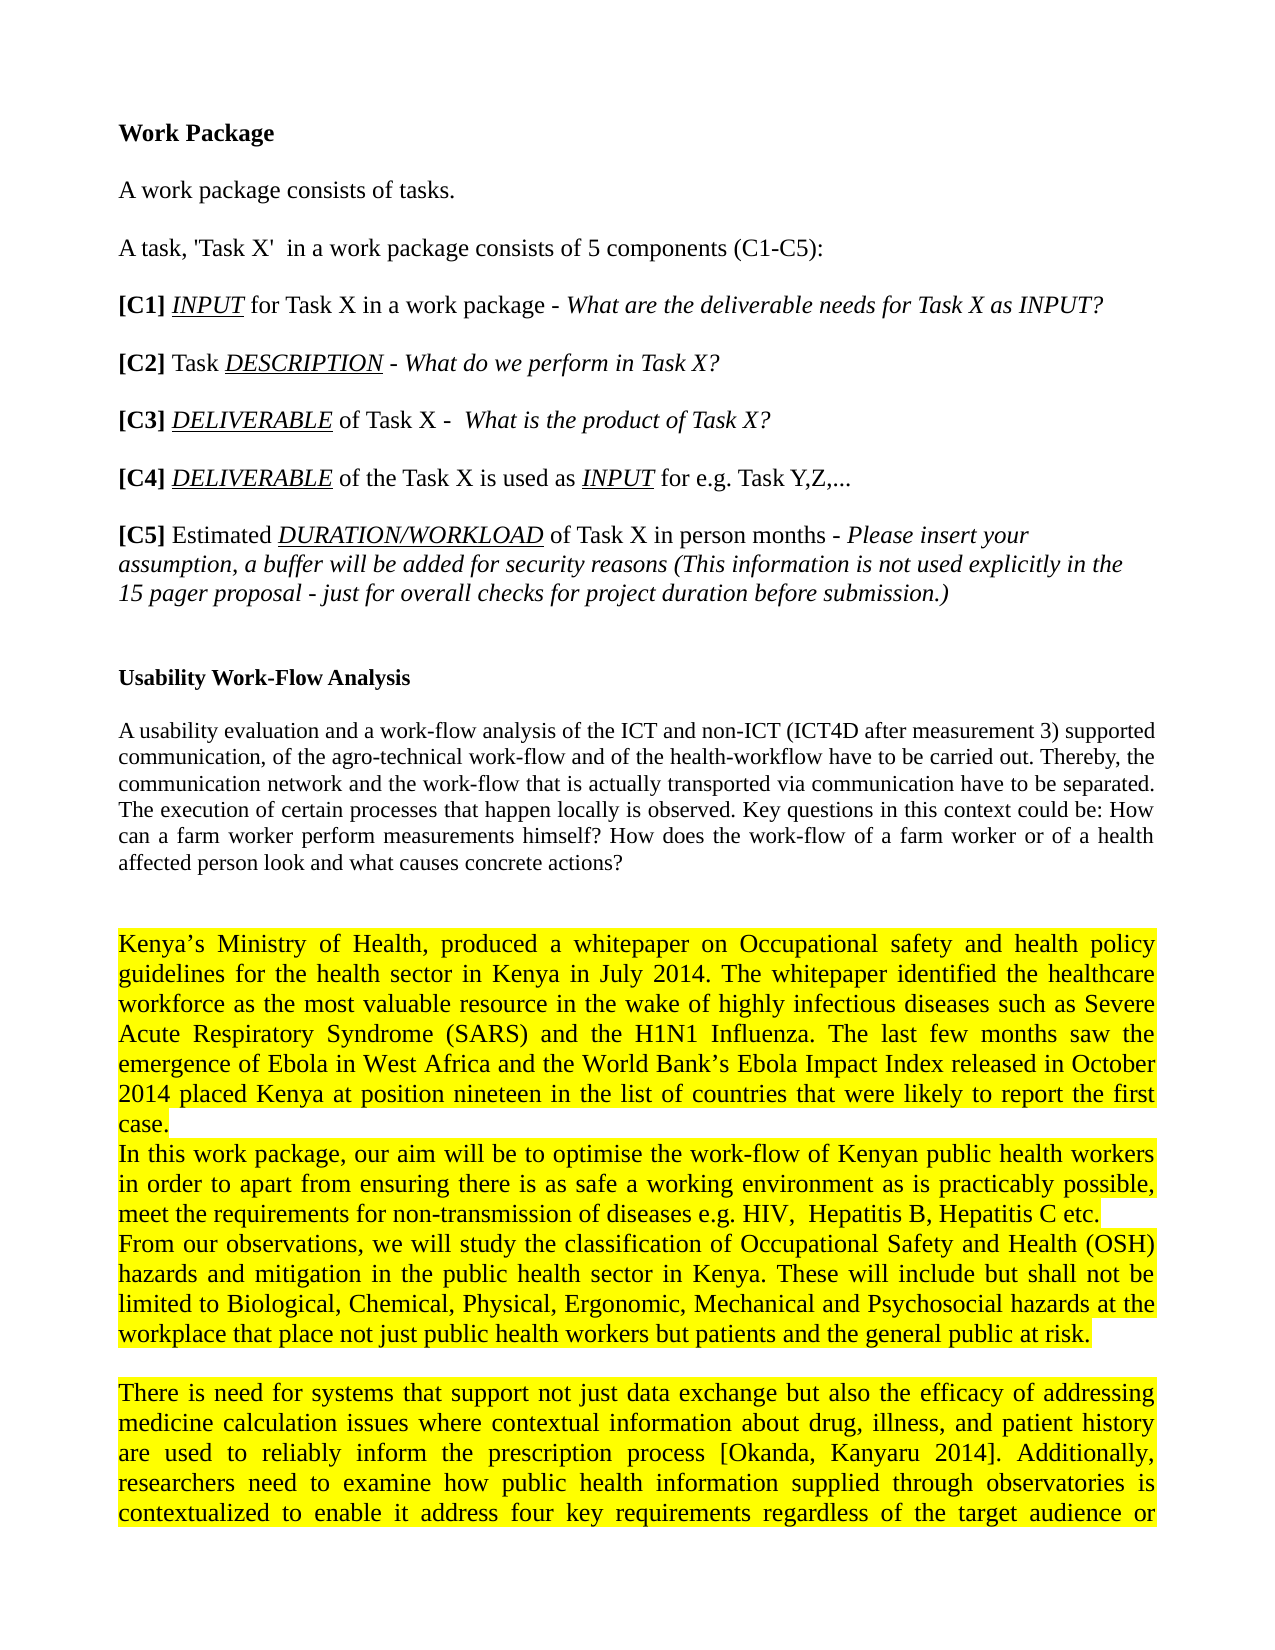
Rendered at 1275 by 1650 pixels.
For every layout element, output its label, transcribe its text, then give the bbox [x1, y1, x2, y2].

text A usability evaluation and a work-flow analysis of the ICT and non-ICT (ICT4D after measurement 3) supported communication, of the agro-technical work-flow and of the health-workflow have to be carried out. Thereby, the communication network and the work-flow that is actually transported via communication have to be separated. The execution of certain processes that happen locally is observed. Key questions in this context could be: How can a farm worker perform measurements himself? How does the work-flow of a farm worker or of a health affected person look and what causes concrete actions? [118, 717, 1157, 875]
text In this work package, our aim will be to optimise the work-flow of Kenyan public health workers in order to apart from ensuring there is as safe a working environment as is practicably possible, meet the requirements for non-transmission of diseases e.g. HIV, Hepatitis B, Hepatitis C etc. [118, 1138, 1157, 1228]
text There is need for systems that support not just data exchange but also the efficacy of addressing medicine calculation issues where contextual information about drug, illness, and patient history are used to reliably inform the prescription process [Okanda, Kanyaru 2014]. Additionally, researchers need to examine how public health information supplied through observatories is contextualized to enable it address four key requirements regardless of the target audience or [118, 1377, 1157, 1527]
text A work package consists of tasks. [118, 176, 1157, 204]
text [C5] Estimated DURATION/WORKLOAD of Task X in person months - Please insert your assumption, a buffer will be added for security reasons (This information is not used explicitly in the 15 pager proposal - just for overall checks for project duration before submission.) [118, 521, 1157, 607]
text [C4] DELIVERABLE of the Task X is used as INPUT for e.g. Task Y,Z,... [118, 463, 1157, 492]
text A task, 'Task X' in a work package consists of 5 components (C1-C5): [118, 233, 1157, 262]
text Work Package [118, 118, 1157, 147]
text [C1] INPUT for Task X in a work package - What are the deliverable needs for Task X as INPUT? [118, 291, 1157, 319]
text Kenya’s Ministry of Health, produced a whitepaper on Occupational safety and health policy guidelines for the health sector in Kenya in July 2014. The whitepaper identified the healthcare workforce as the most valuable resource in the wake of highly infectious diseases such as Severe Acute Respiratory Syndrome (SARS) and the H1N1 Influenza. The last few months saw the emergence of Ebola in West Africa and the World Bank’s Ebola Impact Index released in October 2014 placed Kenya at position nineteen in the list of countries that were likely to report the first case. [118, 928, 1157, 1138]
text [C3] DELIVERABLE of Task X - What is the product of Task X? [118, 406, 1157, 434]
text From our observations, we will study the classification of Occupational Safety and Health (OSH) hazards and mitigation in the public health sector in Kenya. These will include but shall not be limited to Biological, Chemical, Physical, Ergonomic, Mechanical and Psychosocial hazards at the workplace that place not just public health workers but patients and the general public at risk. [118, 1228, 1157, 1348]
text [C2] Task DESCRIPTION - What do we perform in Task X? [118, 348, 1157, 377]
text Usability Work-Flow Analysis [118, 664, 1157, 691]
